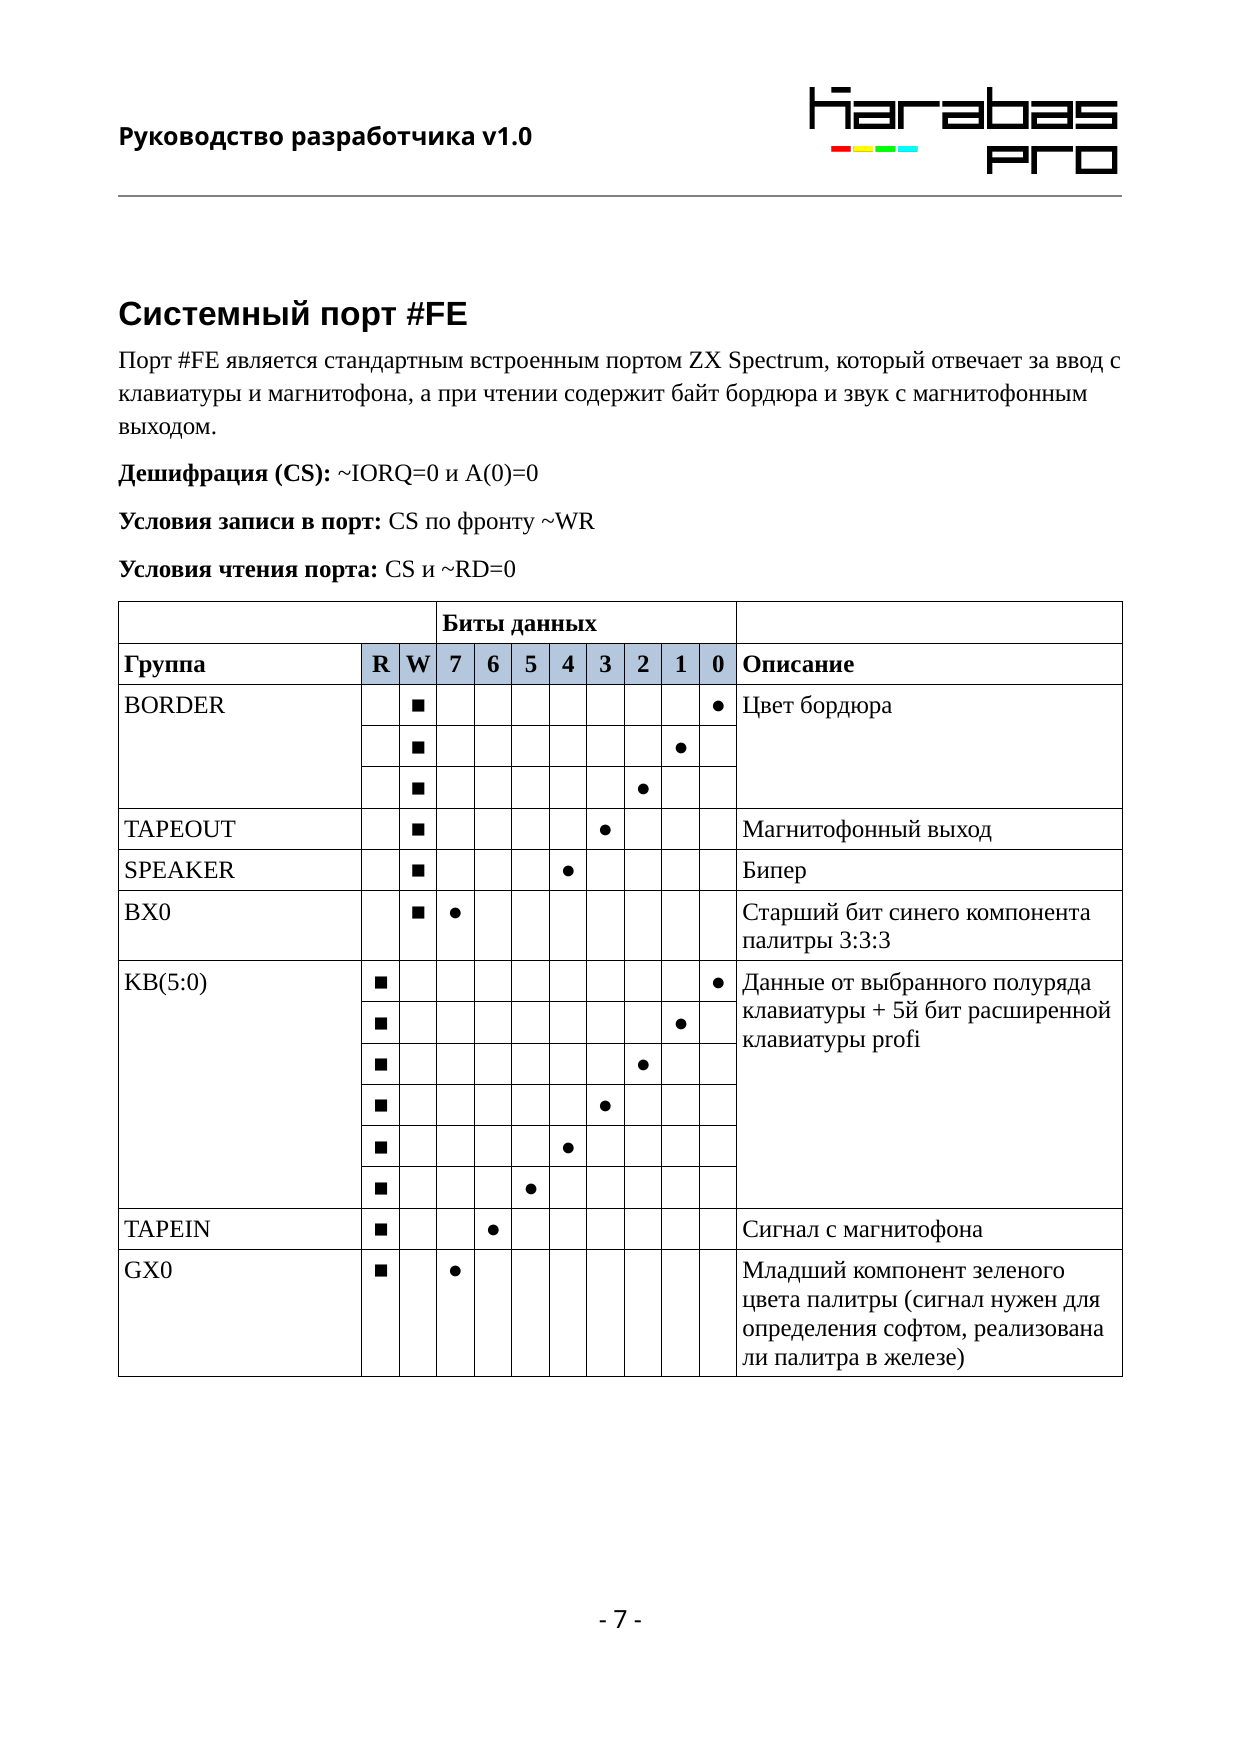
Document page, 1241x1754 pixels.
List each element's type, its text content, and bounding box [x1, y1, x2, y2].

table_cell [550, 891, 586, 960]
table_cell [437, 850, 474, 890]
picture [809, 84, 1120, 174]
table_cell [662, 1044, 699, 1084]
table_cell [362, 891, 399, 960]
table_cell [512, 1002, 549, 1042]
table_cell [662, 685, 699, 725]
table_cell [400, 1085, 436, 1125]
table_cell [662, 1250, 699, 1376]
table_cell [700, 726, 736, 766]
table_cell [475, 767, 511, 807]
table_cell [475, 685, 511, 725]
table_cell KB(5:0) [119, 961, 361, 1207]
table_cell [437, 1044, 474, 1084]
table_cell [662, 1209, 699, 1249]
table_cell [550, 1167, 586, 1207]
table_cell [512, 726, 549, 766]
table_cell ■ [362, 1126, 399, 1166]
table_cell [700, 1002, 736, 1042]
table_cell [662, 809, 699, 849]
table_cell [475, 891, 511, 960]
table_cell GX0 [119, 1250, 361, 1376]
table_cell [700, 1209, 736, 1249]
table_cell [437, 809, 474, 849]
table_cell [400, 1167, 436, 1207]
table_cell Магнитофонный выход [737, 809, 1122, 849]
table_cell ■ [362, 1002, 399, 1042]
table_cell [625, 891, 661, 960]
table_cell [550, 1044, 586, 1084]
table_header [119, 602, 436, 642]
table_cell Старший бит синего компонента палитры 3:3:3 [737, 891, 1122, 960]
table_cell [700, 809, 736, 849]
table_cell [550, 961, 586, 1001]
table_cell SPEAKER [119, 850, 361, 890]
table_cell [512, 1044, 549, 1084]
table_cell [512, 891, 549, 960]
table_cell [550, 809, 586, 849]
table_cell [662, 767, 699, 807]
table_cell [625, 1002, 661, 1042]
table_cell ● [700, 685, 736, 725]
table_cell 4 [550, 644, 586, 684]
table_cell [400, 1126, 436, 1166]
table_cell [625, 1126, 661, 1166]
table_cell [512, 961, 549, 1001]
table_cell [550, 767, 586, 807]
table_cell [587, 1209, 624, 1249]
table_cell [437, 685, 474, 725]
table_cell [475, 961, 511, 1001]
table_cell ● [437, 891, 474, 960]
table_cell [550, 1002, 586, 1042]
table_cell [362, 767, 399, 807]
table_cell Бипер [737, 850, 1122, 890]
table_cell [512, 1250, 549, 1376]
table_cell [700, 767, 736, 807]
table_cell 0 [700, 644, 736, 684]
table_cell [587, 1002, 624, 1042]
table_cell [587, 891, 624, 960]
table_cell TAPEOUT [119, 809, 361, 849]
table_cell [400, 1002, 436, 1042]
table_cell [400, 1209, 436, 1249]
table_cell [700, 1126, 736, 1166]
table_cell ■ [400, 726, 436, 766]
table_cell [587, 1126, 624, 1166]
table_cell Сигнал с магнитофона [737, 1209, 1122, 1249]
table_cell ● [512, 1167, 549, 1207]
table_cell 1 [662, 644, 699, 684]
table_cell [512, 767, 549, 807]
table_cell ● [625, 1044, 661, 1084]
table_cell [662, 1167, 699, 1207]
table_cell [475, 1250, 511, 1376]
table_cell [512, 1209, 549, 1249]
table_cell [587, 1250, 624, 1376]
table_cell [362, 685, 399, 725]
table_cell [362, 850, 399, 890]
text Условия записи в порт: CS по фронту ~WR [118, 506, 1122, 535]
table_cell [662, 1085, 699, 1125]
table_cell [550, 726, 586, 766]
table_cell [400, 1250, 436, 1376]
table_cell [700, 1250, 736, 1376]
table_cell [587, 1044, 624, 1084]
table_cell 2 [625, 644, 661, 684]
table_cell [700, 1085, 736, 1125]
table_cell [550, 1085, 586, 1125]
table_cell [550, 1209, 586, 1249]
table_cell [437, 1126, 474, 1166]
table_cell Данные от выбранного полуряда клавиатуры + 5й бит расширенной клавиатуры profi [737, 961, 1122, 1207]
table_cell 3 [587, 644, 624, 684]
table_cell [475, 809, 511, 849]
table_cell ■ [400, 809, 436, 849]
table_cell BX0 [119, 891, 361, 960]
table_cell [362, 809, 399, 849]
table_cell [700, 891, 736, 960]
text Дешифрация (CS): ~IORQ=0 и A(0)=0 [118, 458, 1122, 487]
table_cell ● [662, 726, 699, 766]
table_cell [475, 1044, 511, 1084]
table_header [737, 602, 1122, 642]
table_cell R [362, 644, 399, 684]
table_cell [700, 850, 736, 890]
table_cell ■ [362, 1085, 399, 1125]
table_cell [625, 850, 661, 890]
table_cell [475, 850, 511, 890]
table_cell 5 [512, 644, 549, 684]
table_cell [512, 1126, 549, 1166]
table_cell [587, 726, 624, 766]
table_cell ■ [400, 850, 436, 890]
table_cell Описание [737, 644, 1122, 684]
table_cell [475, 726, 511, 766]
table_cell Младший компонент зеленого цвета палитры (сигнал нужен для определения софтом, реализована ли палитра в железе) [737, 1250, 1122, 1376]
table_cell TAPEIN [119, 1209, 361, 1249]
table_cell [625, 1167, 661, 1207]
text Порт #FE является стандартным встроенным портом ZX Spectrum, который отвечает за ввод с клавиатуры и магнитофона, а при чтении содержит байт бордюра и звук с магнитофонным выходом. [118, 345, 1122, 439]
table_cell [437, 726, 474, 766]
table_cell ● [550, 1126, 586, 1166]
table_cell ■ [362, 961, 399, 1001]
table_cell 6 [475, 644, 511, 684]
table_cell [437, 1209, 474, 1249]
table_cell [625, 1250, 661, 1376]
table_cell ● [587, 809, 624, 849]
table_cell [625, 726, 661, 766]
table_cell [587, 767, 624, 807]
table_cell [400, 961, 436, 1001]
table_cell [550, 685, 586, 725]
table_cell 7 [437, 644, 474, 684]
table_cell [475, 1085, 511, 1125]
table_cell ■ [362, 1167, 399, 1207]
table_cell [587, 685, 624, 725]
table_cell ■ [362, 1044, 399, 1084]
table_cell ● [475, 1209, 511, 1249]
table_cell ■ [362, 1209, 399, 1249]
table_cell Цвет бордюра [737, 685, 1122, 807]
table_cell [587, 850, 624, 890]
table_header Биты данных [437, 602, 736, 642]
table_cell W [400, 644, 436, 684]
table_cell [625, 961, 661, 1001]
table_cell ● [550, 850, 586, 890]
table_cell [550, 1250, 586, 1376]
table_cell [625, 685, 661, 725]
table_cell [512, 685, 549, 725]
table_cell [437, 1002, 474, 1042]
table_cell [662, 961, 699, 1001]
table_cell [437, 767, 474, 807]
table_cell ■ [400, 767, 436, 807]
table_cell [512, 1085, 549, 1125]
table_cell [625, 1209, 661, 1249]
table_cell ● [587, 1085, 624, 1125]
table_cell [475, 1126, 511, 1166]
subtitle Системный порт #FE [118, 294, 1122, 332]
table_cell [512, 809, 549, 849]
table_cell [437, 961, 474, 1001]
table_cell [587, 961, 624, 1001]
table_cell [475, 1002, 511, 1042]
table_cell Группа [119, 644, 361, 684]
table_cell [362, 726, 399, 766]
table_cell [400, 1044, 436, 1084]
table_cell BORDER [119, 685, 361, 807]
table_cell [662, 850, 699, 890]
table_cell ■ [362, 1250, 399, 1376]
table_cell [662, 1126, 699, 1166]
table_cell [662, 891, 699, 960]
table_cell [512, 850, 549, 890]
table_cell ● [700, 961, 736, 1001]
table_cell [437, 1085, 474, 1125]
table_cell [625, 1085, 661, 1125]
table_cell [700, 1167, 736, 1207]
table_cell [437, 1167, 474, 1207]
table_cell ● [662, 1002, 699, 1042]
table_cell [625, 809, 661, 849]
table_cell [587, 1167, 624, 1207]
text Условия чтения порта: CS и ~RD=0 [118, 554, 1122, 582]
table_cell ● [625, 767, 661, 807]
table_cell ● [437, 1250, 474, 1376]
table_cell [700, 1044, 736, 1084]
table_cell ■ [400, 891, 436, 960]
table_cell ■ [400, 685, 436, 725]
table_cell [475, 1167, 511, 1207]
